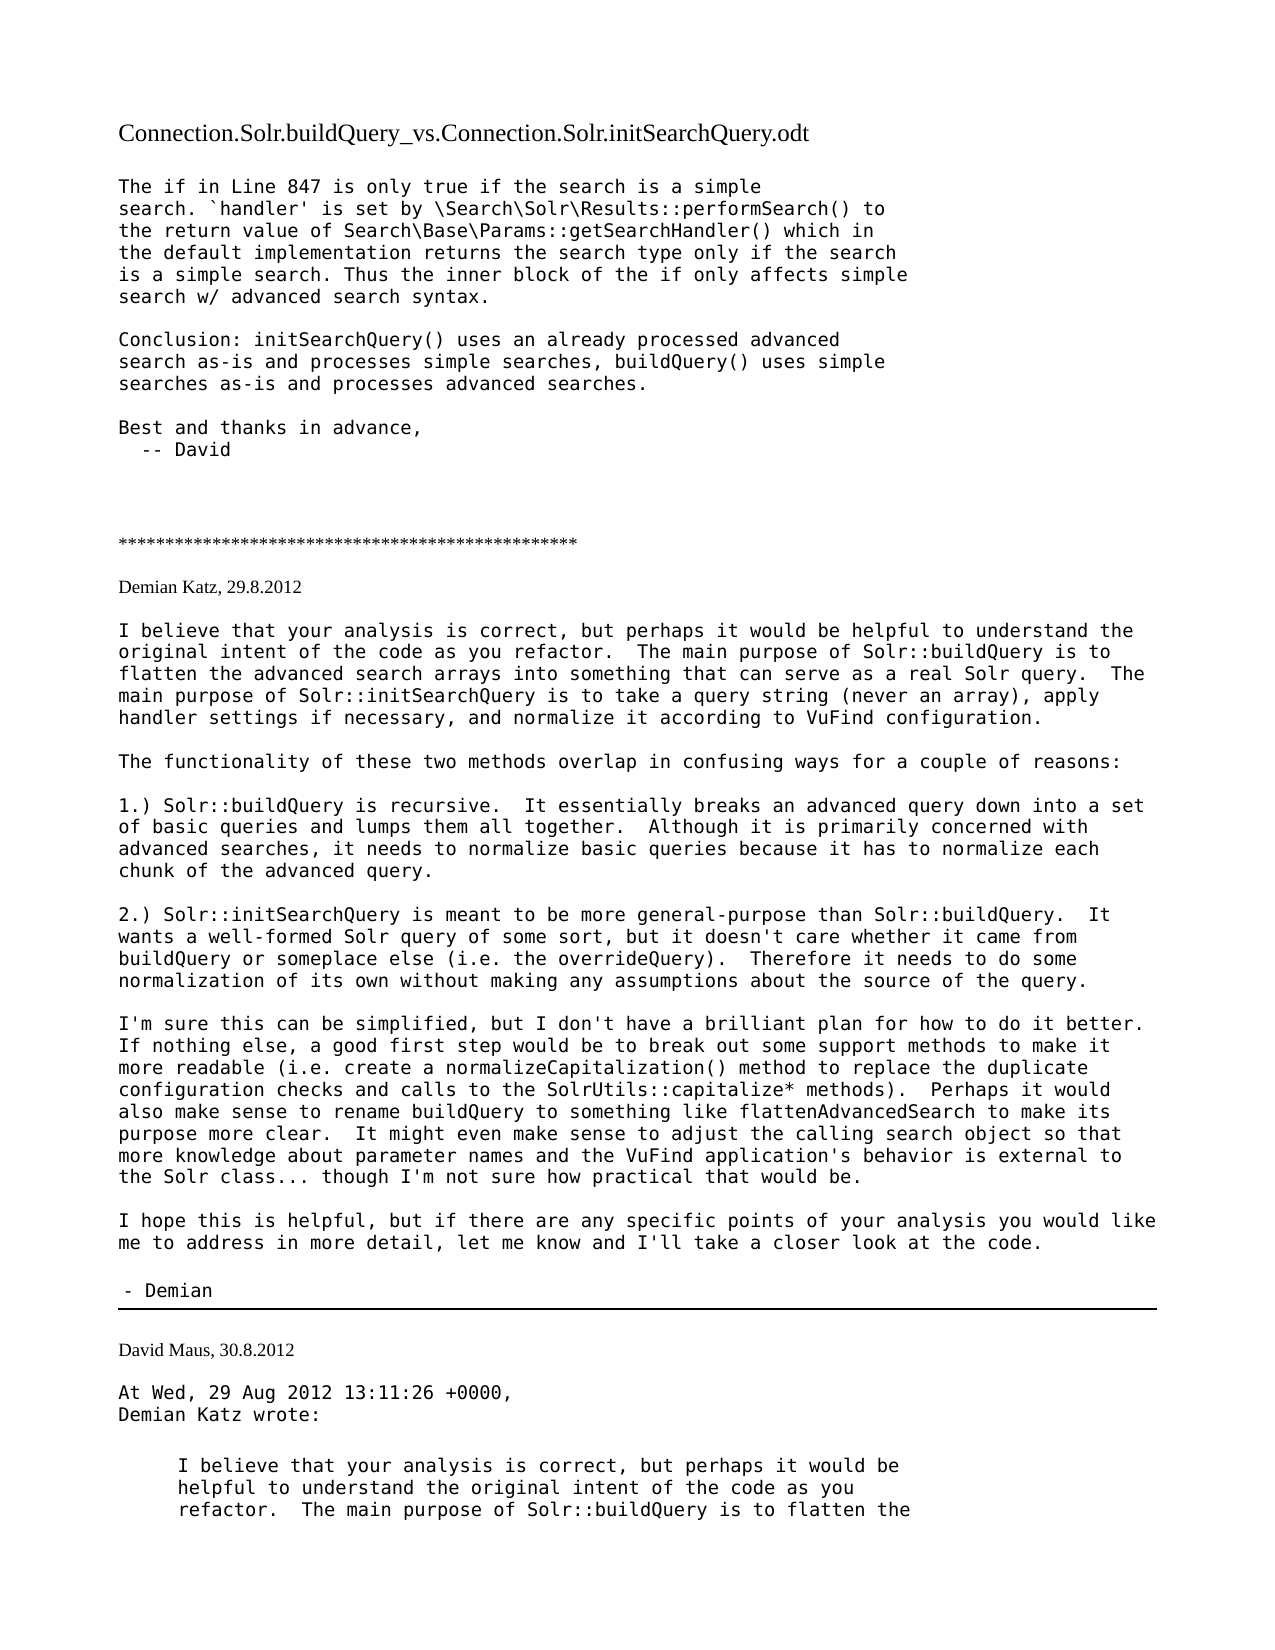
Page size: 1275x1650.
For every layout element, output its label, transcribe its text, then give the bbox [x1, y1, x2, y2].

text the return value of Search\Base\Params::getSearchHandler() which in [118, 220, 1157, 242]
text I hope this is helpful, but if there are any specific points of your analysis you would like me to address in more detail, let me know and I'll take a closer look at the code. [118, 1210, 1157, 1254]
text I'm sure this can be simplified, but I don't have a brilliant plan for how to do it better. If nothing else, a good first step would be to break out some support methods to make it more readable (i.e. create a normalizeCapitalization() method to replace the duplicate configuration checks and calls to the SolrUtils::capitalize* methods). Perhaps it would also make sense to rename buildQuery to something like flattenAdvancedSearch to make its purpose more clear. It might even make sense to adjust the calling search object so that more knowledge about parameter names and the VuFind application's behavior is external to the Solr class... though I'm not sure how practical that would be. [118, 1013, 1157, 1188]
text 1.) Solr::buildQuery is recursive. It essentially breaks an advanced query down into a set of basic queries and lumps them all together. Although it is primarily concerned with advanced searches, it needs to normalize basic queries because it has to normalize each chunk of the advanced query. [118, 794, 1157, 882]
text Demian Katz, 29.8.2012 [118, 576, 1157, 598]
text I believe that your analysis is correct, but perhaps it would be helpful to understand the original intent of the code as you refactor. The main purpose of Solr::buildQuery is to flatten the advanced search arrays into something that can serve as a real Solr query. The main purpose of Solr::initSearchQuery is to take a query string (never an array), apply handler settings if necessary, and normalize it according to VuFind configuration. [118, 619, 1157, 729]
text Demian Katz wrote: [118, 1404, 1157, 1426]
text I believe that your analysis is correct, but perhaps it would be [177, 1455, 1098, 1477]
text search as-is and processes simple searches, buildQuery() uses simple [118, 351, 1157, 373]
text searches as-is and processes advanced searches. [118, 373, 1157, 395]
text ************************************************* [118, 490, 1157, 555]
text The if in Line 847 is only true if the search is a simple [118, 176, 1157, 198]
text helpful to understand the original intent of the code as you [177, 1477, 1098, 1499]
text is a simple search. Thus the inner block of the if only affects simple [118, 264, 1157, 286]
text 2.) Solr::initSearchQuery is meant to be more general-purpose than Solr::buildQuery. It wants a well-formed Solr query of some sort, but it doesn't care whether it came from buildQuery or someplace else (i.e. the overrideQuery). Therefore it needs to do some normalization of its own without making any assumptions about the source of the query. [118, 904, 1157, 991]
text refactor. The main purpose of Solr::buildQuery is to flatten the [177, 1499, 1098, 1521]
text David Maus, 30.8.2012 [118, 1339, 1157, 1361]
text -- David [118, 439, 1157, 461]
text search w/ advanced search syntax. [118, 286, 1157, 308]
text the default implementation returns the search type only if the search [118, 242, 1157, 264]
text - Demian [118, 1276, 1157, 1308]
text The functionality of these two methods overlap in confusing ways for a couple of reasons: [118, 751, 1157, 773]
text At Wed, 29 Aug 2012 13:11:26 +0000, [118, 1382, 1157, 1404]
text Best and thanks in advance, [118, 417, 1157, 439]
text Conclusion: initSearchQuery() uses an already processed advanced [118, 329, 1157, 351]
text search. `handler' is set by \Search\Solr\Results::performSearch() to [118, 198, 1157, 220]
